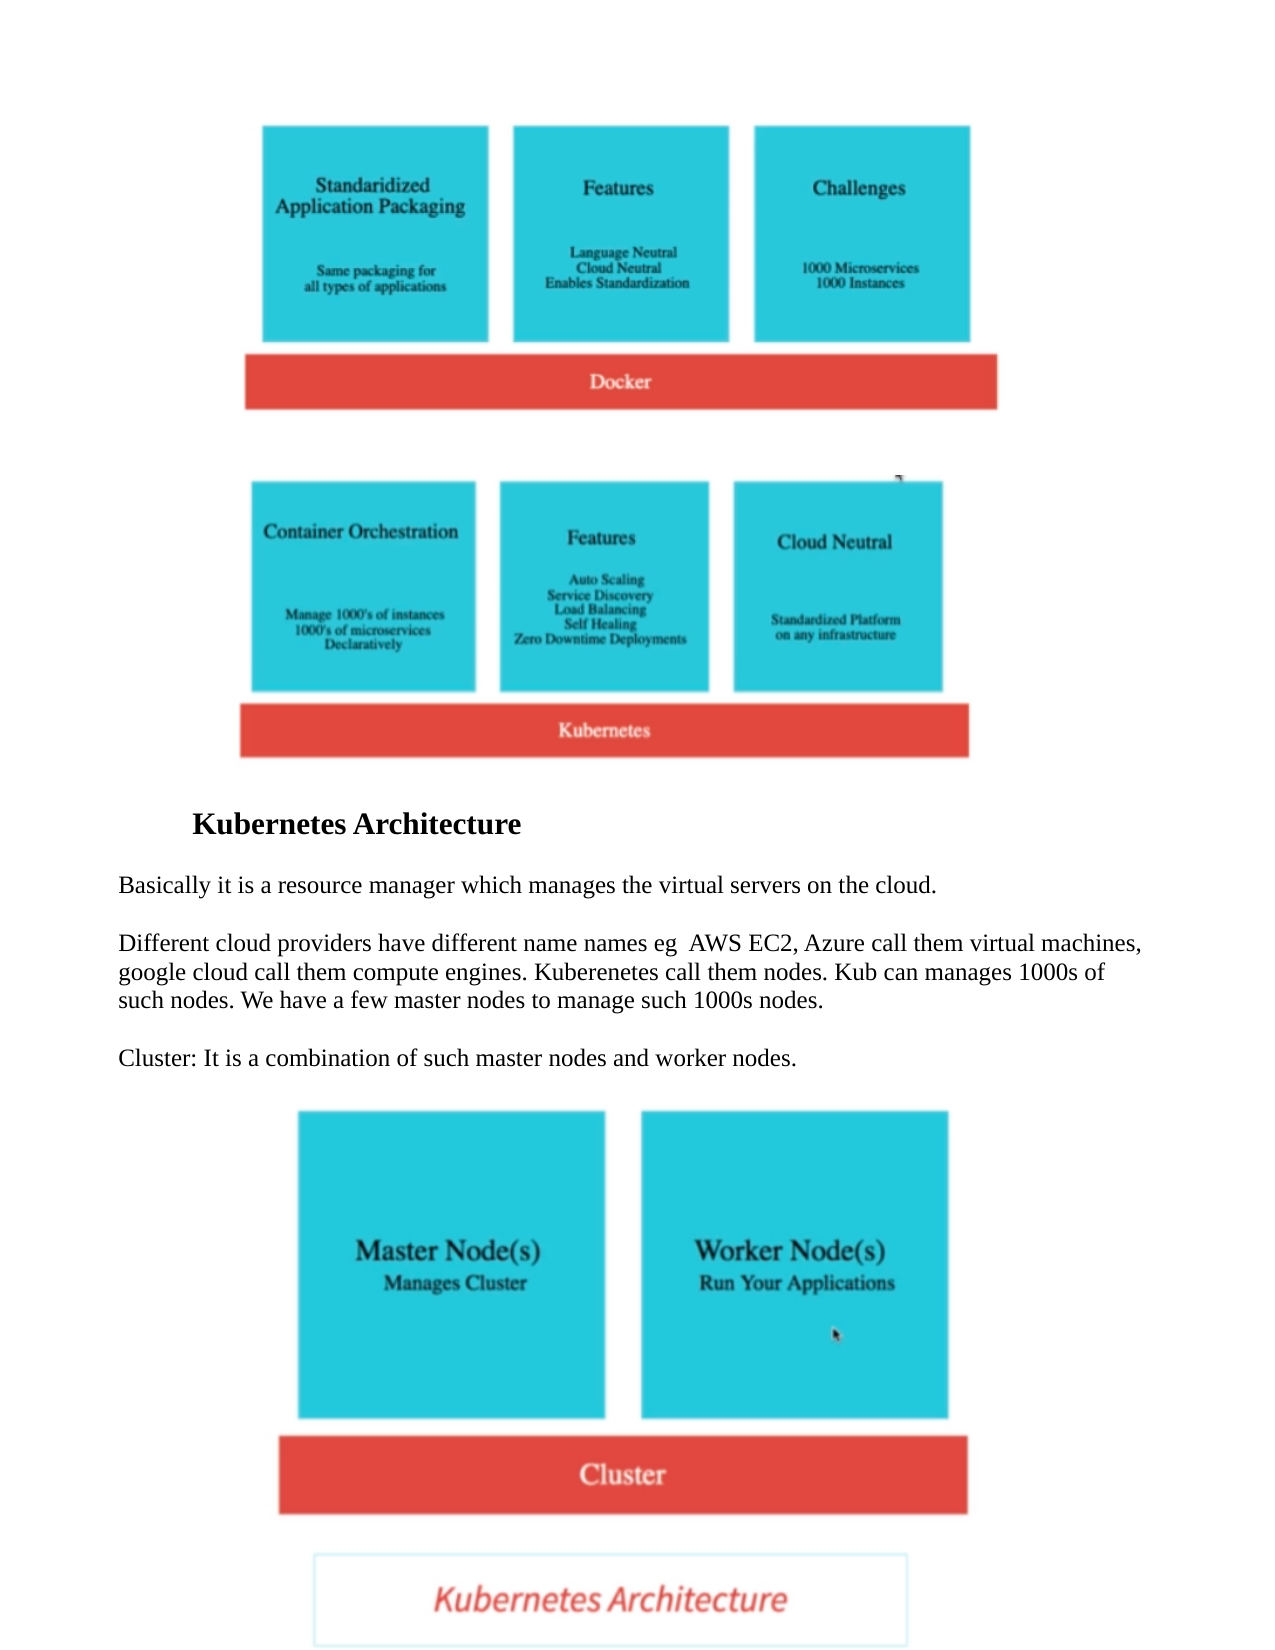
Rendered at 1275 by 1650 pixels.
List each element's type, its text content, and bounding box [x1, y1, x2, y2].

text Cluster: It is a combination of such master nodes and worker nodes. [118, 1043, 1157, 1072]
picture [211, 475, 984, 780]
picture [241, 1097, 1034, 1650]
text Basically it is a resource manager which manages the virtual servers on the cloud. [118, 870, 1157, 899]
picture [200, 118, 1075, 461]
text Kubernetes Architecture [118, 118, 1157, 842]
text Different cloud providers have different name names eg AWS EC2, Azure call them virtual machines, google cloud call them compute engines. Kuberenetes call them nodes. Kub can manages 1000s of such nodes. We have a few master nodes to manage such 1000s nodes. [118, 928, 1157, 1014]
